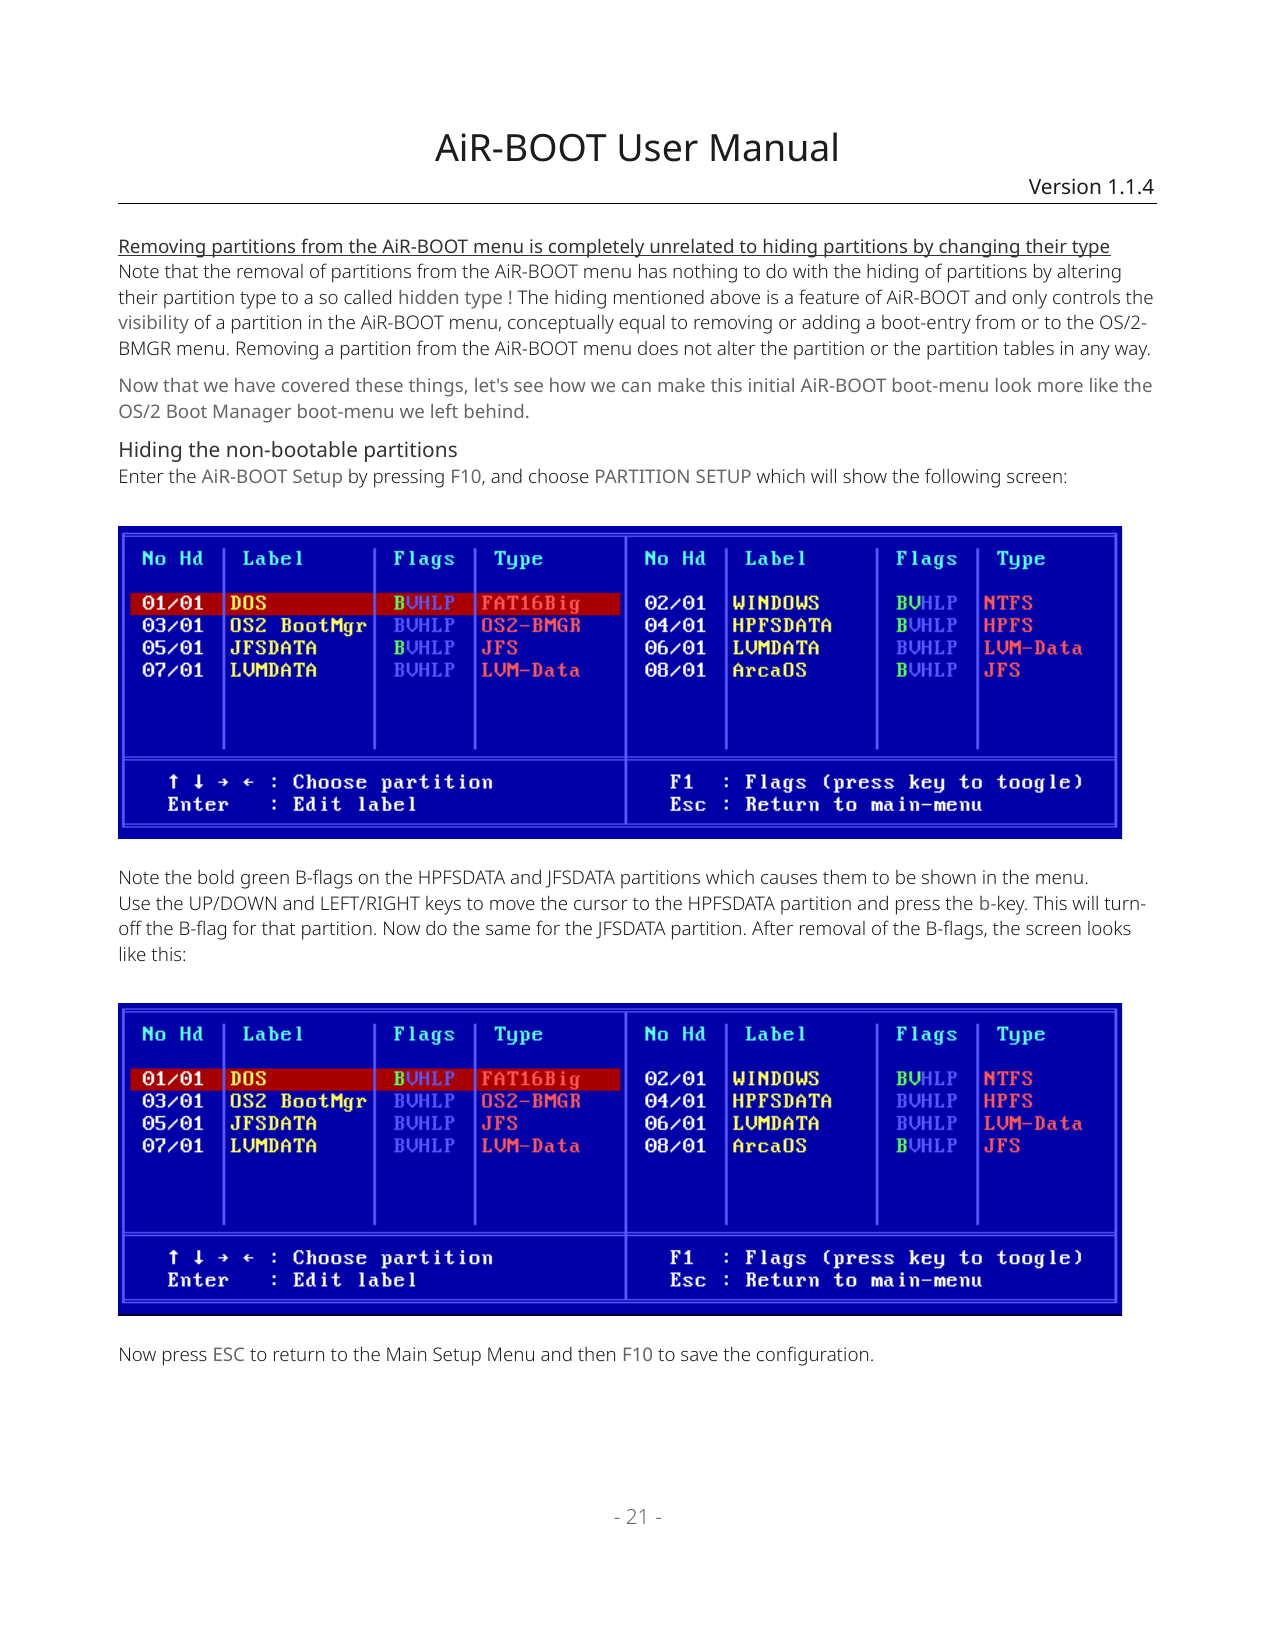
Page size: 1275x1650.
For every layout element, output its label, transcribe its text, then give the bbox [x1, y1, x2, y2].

picture [118, 526, 1123, 839]
text Enter the AiR-BOOT Setup by pressing F10, and choose PARTITION SETUP which will show the following screen: [118, 464, 1157, 489]
text Note that the removal of partitions from the AiR-BOOT menu has nothing to do with the hiding of partitions by altering their partition type to a so called hidden type ! The hiding mentioned above is a feature of AiR-BOOT and only controls the visibility of a partition in the AiR-BOOT menu, conceptually equal to removing or adding a boot-entry from or to the OS/2-BMGR menu. Removing a partition from the AiR-BOOT menu does not alter the partition or the partition tables in any way. [118, 258, 1157, 361]
text Now press ESC to return to the Main Setup Menu and then F10 to save the configuration. [118, 978, 1157, 1392]
text Removing partitions from the AiR-BOOT menu is completely unrelated to hiding partitions by changing their type [118, 233, 1157, 258]
text Note the bold green B-flags on the HPFSDATA and JFSDATA partitions which causes them to be shown in the menu. Use the UP/DOWN and LEFT/RIGHT keys to move the cursor to the HPFSDATA partition and press the b-key. This will turn-off the B-flag for that partition. Now do the same for the JFSDATA partition. After removal of the B-flags, the screen looks like this: [118, 501, 1157, 966]
text Now that we have covered these things, let's see how we can make this initial AiR-BOOT boot-menu look more like the OS/2 Boot Manager boot-menu we left behind. [118, 372, 1157, 423]
picture [118, 1003, 1123, 1316]
subtitle Hiding the non-bootable partitions [118, 435, 1157, 464]
